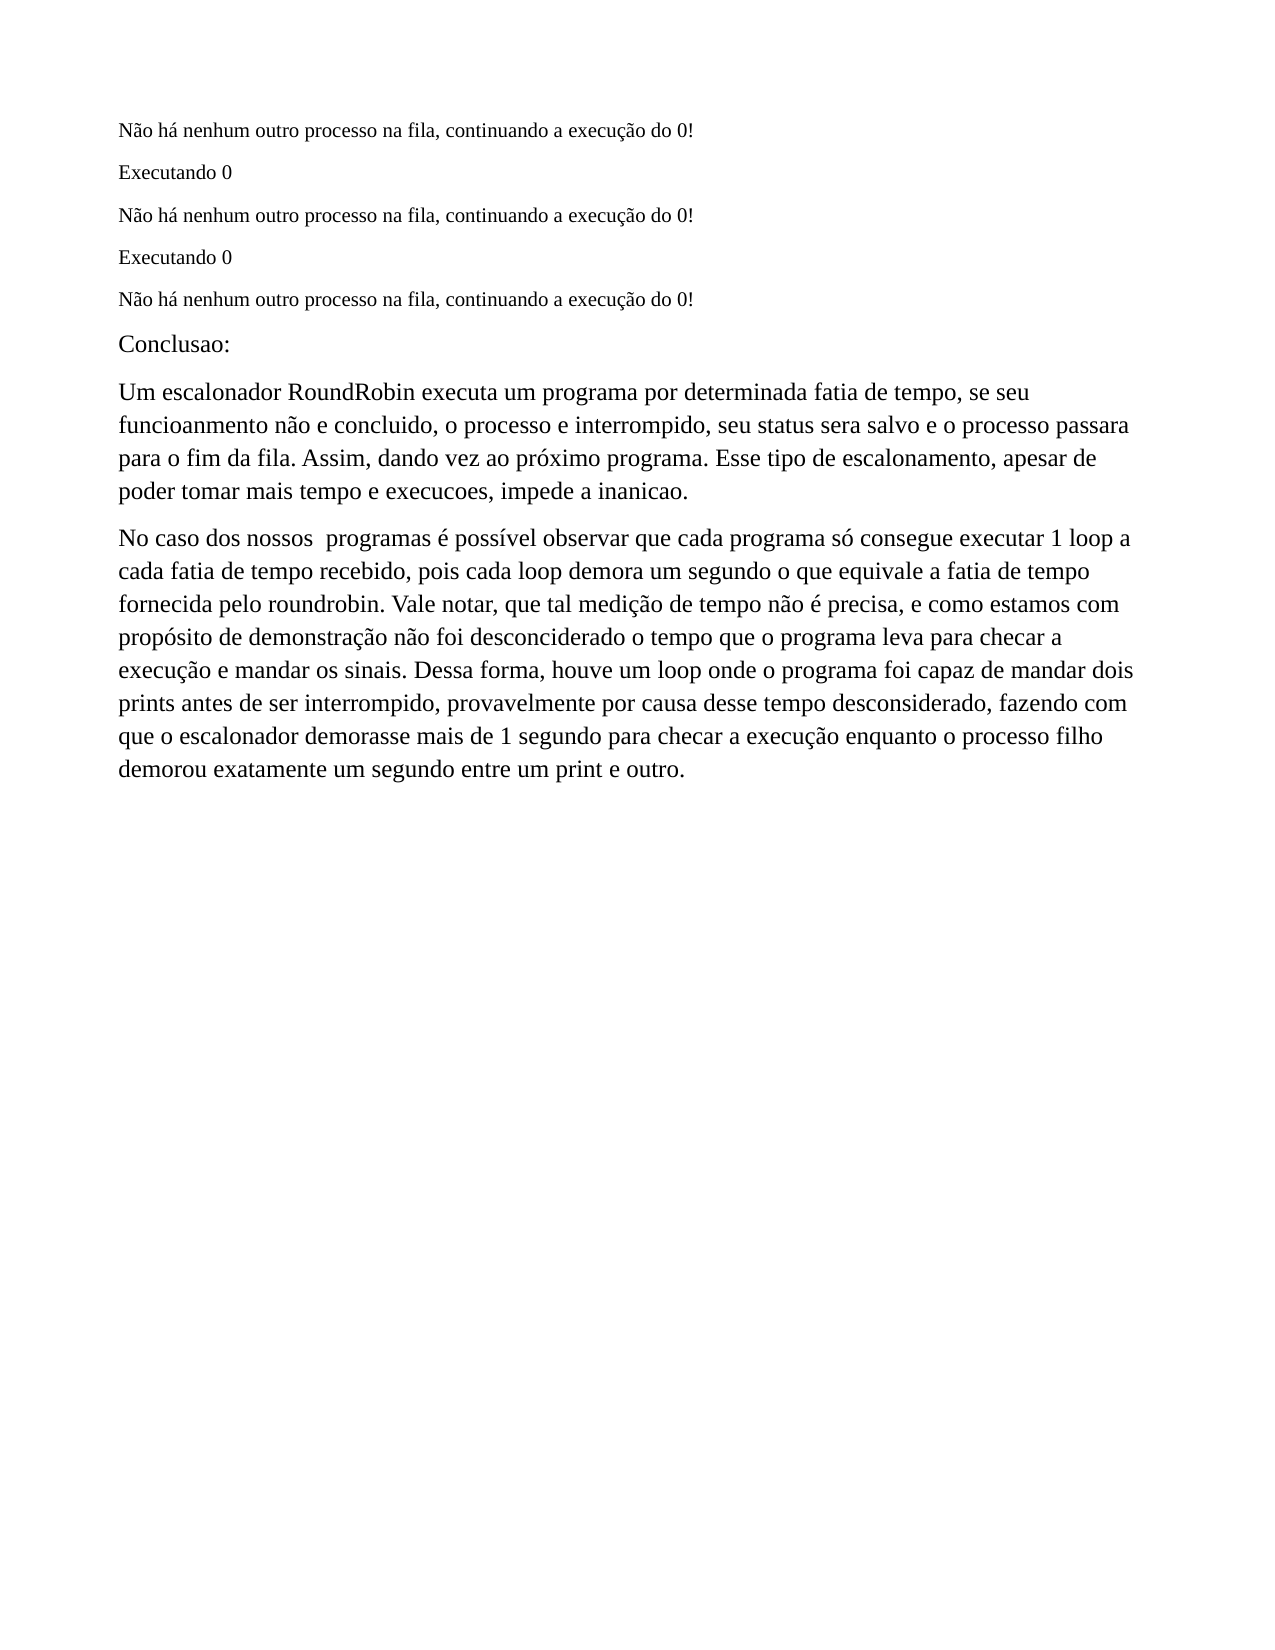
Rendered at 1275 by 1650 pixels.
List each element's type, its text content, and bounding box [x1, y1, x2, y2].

text Não há nenhum outro processo na fila, continuando a execução do 0! [118, 287, 1157, 311]
text Executando 0 [118, 245, 1157, 269]
text Não há nenhum outro processo na fila, continuando a execução do 0! [118, 202, 1157, 227]
text No caso dos nossos programas é possível observar que cada programa só consegue executar 1 loop a cada fatia de tempo recebido, pois cada loop demora um segundo o que equivale a fatia de tempo fornecida pelo roundrobin. Vale notar, que tal medição de tempo não é precisa, e como estamos com propósito de demonstração não foi desconciderado o tempo que o programa leva para checar a execução e mandar os sinais. Dessa forma, houve um loop onde o programa foi capaz de mandar dois prints antes de ser interrompido, provavelmente por causa desse tempo desconsiderado, fazendo com que o escalonador demorasse mais de 1 segundo para checar a execução enquanto o processo filho demorou exatamente um segundo entre um print e outro. [118, 523, 1157, 783]
text Não há nenhum outro processo na fila, continuando a execução do 0! [118, 118, 1157, 142]
text Conclusao: [118, 329, 1157, 358]
text Um escalonador RoundRobin executa um programa por determinada fatia de tempo, se seu funcioanmento não e concluido, o processo e interrompido, seu status sera salvo e o processo passara para o fim da fila. Assim, dando vez ao próximo programa. Esse tipo de escalonamento, apesar de poder tomar mais tempo e execucoes, impede a inanicao. [118, 377, 1157, 504]
text Executando 0 [118, 160, 1157, 184]
